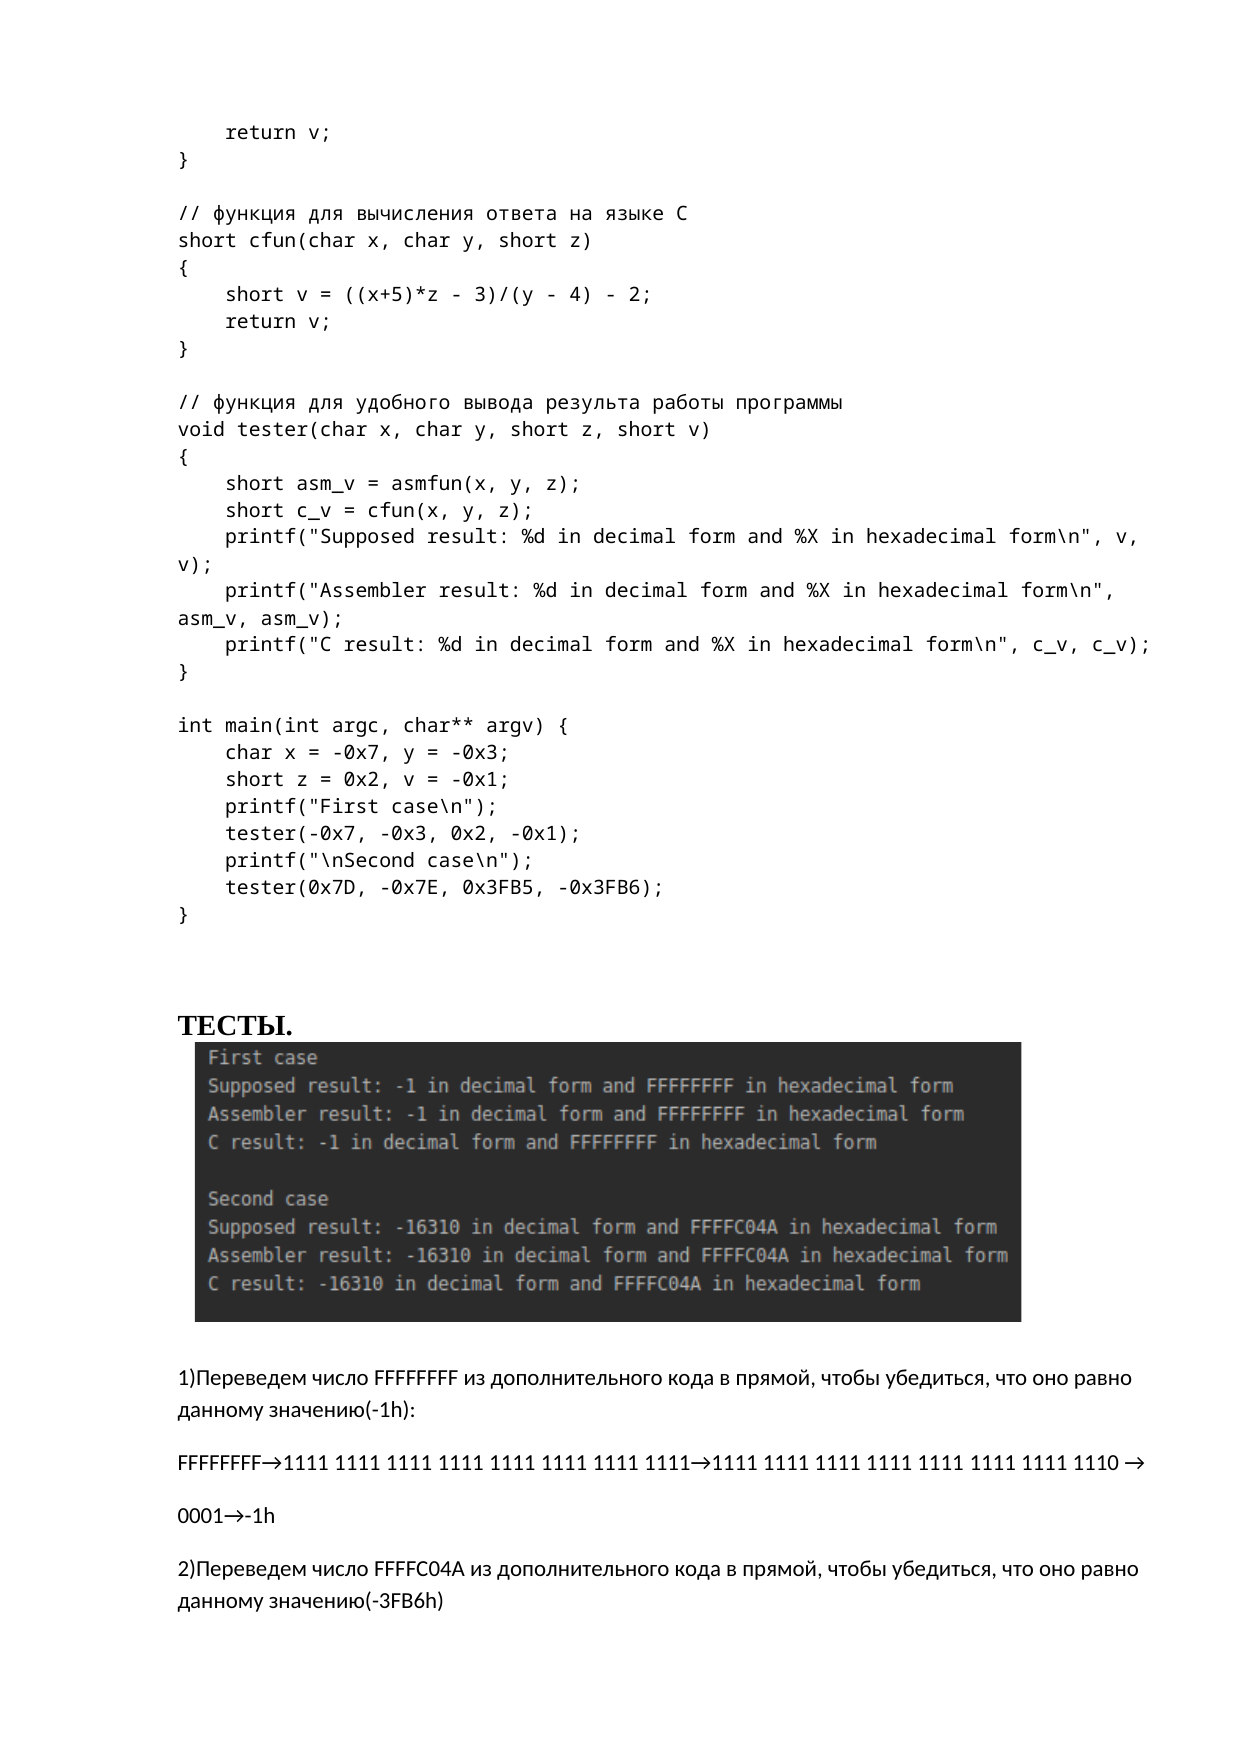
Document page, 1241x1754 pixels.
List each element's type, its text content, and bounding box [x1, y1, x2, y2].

picture [194, 1042, 1022, 1322]
text void tester(char x, char y, short z, short v) [177, 415, 1152, 442]
text char x = -0x7, y = -0x3; [177, 739, 1152, 766]
text printf("Supposed result: %d in decimal form and %X in hexadecimal form\n", v, v); [177, 523, 1152, 577]
text 2)Переведем число FFFFC04A из дополнительного кода в прямой, чтобы убедиться, что оно равно данному значению(-3FB6h) [177, 1554, 1152, 1614]
text 0001→-1h [177, 1501, 1152, 1529]
text return v; [177, 118, 1152, 145]
text printf("\nSecond case\n"); [177, 847, 1152, 873]
text printf("Assembler result: %d in decimal form and %X in hexadecimal form\n", asm_v, asm_v); [177, 577, 1152, 631]
text short cfun(char x, char y, short z) [177, 226, 1152, 253]
text printf("First case\n"); [177, 793, 1152, 819]
text short asm_v = asmfun(x, y, z); [177, 469, 1152, 496]
text tester(0x7D, -0x7E, 0x3FB5, -0x3FB6); [177, 873, 1152, 901]
text { [177, 253, 1152, 280]
text } [177, 334, 1152, 361]
text } [177, 145, 1152, 172]
text FFFFFFFF→1111 1111 1111 1111 1111 1111 1111 1111→1111 1111 1111 1111 1111 1111 1111 1110 → [177, 1448, 1152, 1476]
text { [177, 442, 1152, 469]
text printf("C result: %d in decimal form and %X in hexadecimal form\n", c_v, c_v); [177, 631, 1152, 658]
text } [177, 901, 1152, 927]
text 1)Переведем число FFFFFFFF из дополнительного кода в прямой, чтобы убедиться, что оно равно данному значению(-1h): [177, 1363, 1152, 1423]
text short v = ((x+5)*z - 3)/(y - 4) - 2; [177, 280, 1152, 307]
text return v; [177, 307, 1152, 334]
text int main(int argc, char** argv) { [177, 712, 1152, 739]
text // функция для удобного вывода результа работы программы [177, 388, 1152, 415]
text short c_v = cfun(x, y, z); [177, 496, 1152, 523]
text ТЕСТЫ. [177, 1008, 1152, 1042]
text short z = 0x2, v = -0x1; [177, 766, 1152, 793]
text tester(-0x7, -0x3, 0x2, -0x1); [177, 819, 1152, 847]
text } [177, 658, 1152, 685]
text // функция для вычисления ответа на языке C [177, 199, 1152, 226]
